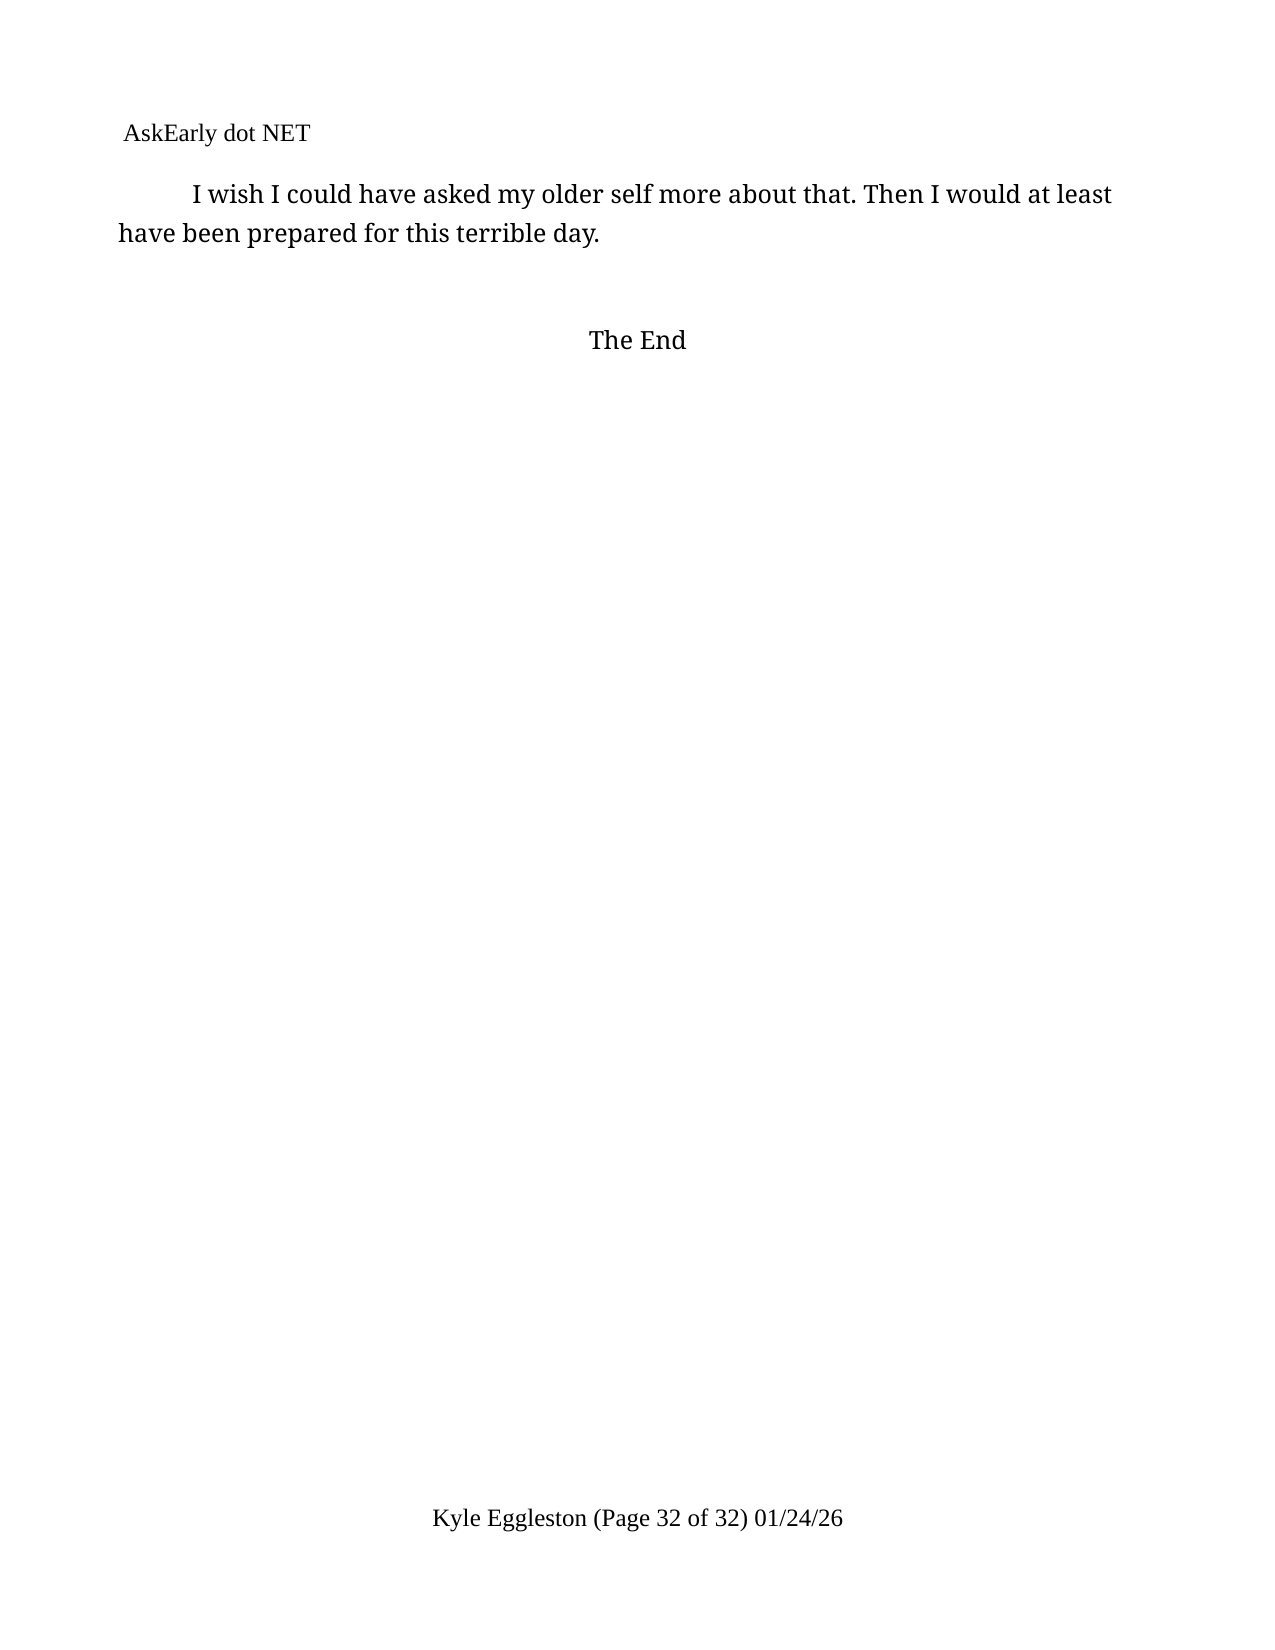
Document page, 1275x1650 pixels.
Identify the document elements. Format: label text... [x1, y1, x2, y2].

text I wish I could have asked my older self more about that. Then I would at least have been prepared for this terrible day. [118, 176, 1157, 249]
text The End [118, 323, 1157, 357]
